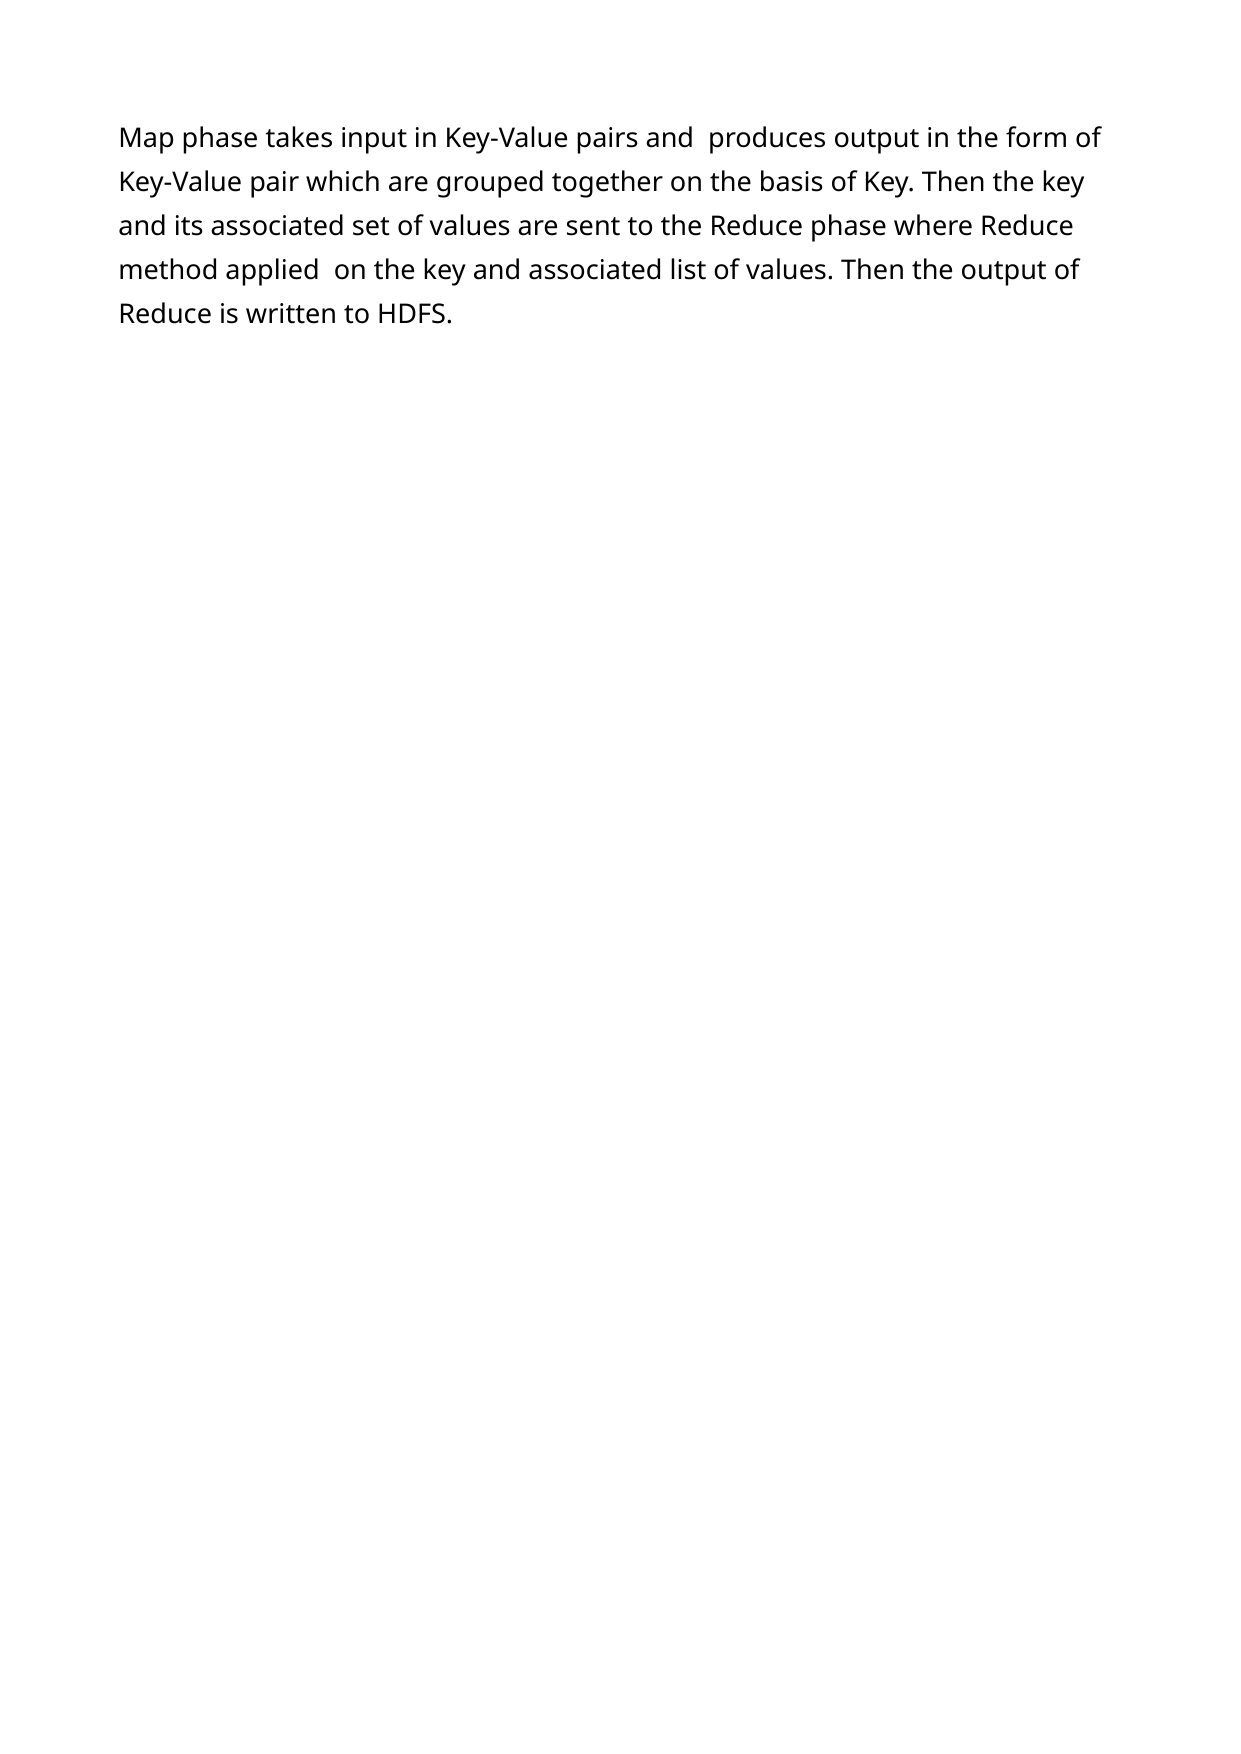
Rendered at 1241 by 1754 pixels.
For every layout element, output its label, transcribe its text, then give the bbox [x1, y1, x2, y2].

text Map phase takes input in Key-Value pairs and produces output in the form of Key-Value pair which are grouped together on the basis of Key. Then the key and its associated set of values are sent to the Reduce phase where Reduce method applied on the key and associated list of values. Then the output of Reduce is written to HDFS. [118, 118, 1122, 366]
